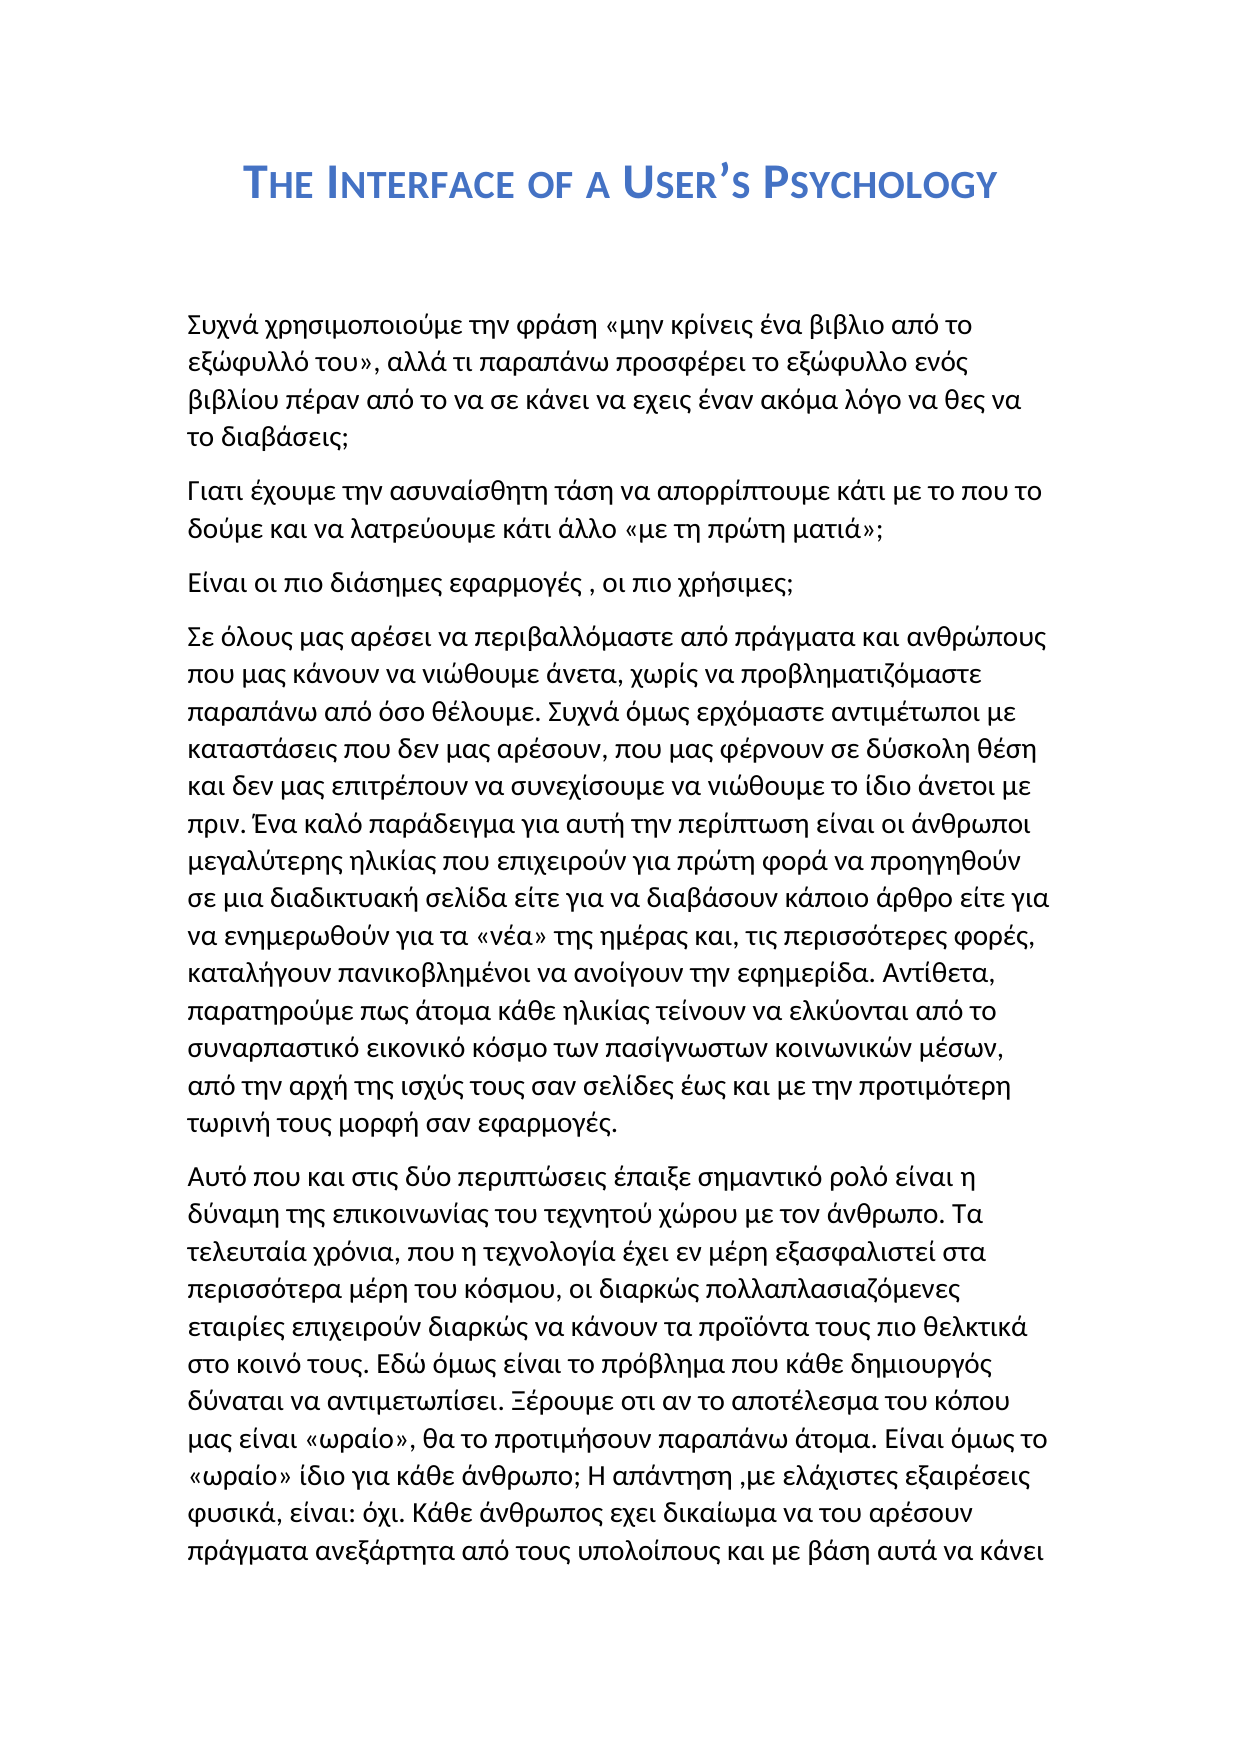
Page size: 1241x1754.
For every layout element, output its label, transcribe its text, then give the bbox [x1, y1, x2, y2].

text Αυτό που και στις δύο περιπτώσεις έπαιξε σημαντικό ρολό είναι η δύναμη της επικοινωνίας του τεχνητού χώρου με τον άνθρωπο. Τα τελευταία χρόνια, που η τεχνολογία έχει εν μέρη εξασφαλιστεί στα περισσότερα μέρη του κόσμου, οι διαρκώς πολλαπλασιαζόμενες εταιρίες επιχειρούν διαρκώς να κάνουν τα προϊόντα τους πιο θελκτικά στο κοινό τους. Εδώ όμως είναι το πρόβλημα που κάθε δημιουργός δύναται να αντιμετωπίσει. Ξέρουμε οτι αν το αποτέλεσμα του κόπου μας είναι «ωραίο», θα το προτιμήσουν παραπάνω άτομα. Είναι όμως το «ωραίο» ίδιο για κάθε άνθρωπο; Η απάντηση ,με ελάχιστες εξαιρέσεις φυσικά, είναι: όχι. Κάθε άνθρωπος εχει δικαίωμα να του αρέσουν πράγματα ανεξάρτητα από τους υπολοίπους και με βάση αυτά να κάνει [187, 1158, 1053, 1568]
text Σε όλους μας αρέσει να περιβαλλόμαστε από πράγματα και ανθρώπους που μας κάνουν να νιώθουμε άνετα, χωρίς να προβληματιζόμαστε παραπάνω από όσο θέλουμε. Συχνά όμως ερχόμαστε αντιμέτωποι με καταστάσεις που δεν μας αρέσουν, που μας φέρνουν σε δύσκολη θέση και δεν μας επιτρέπουν να συνεχίσουμε να νιώθουμε το ίδιο άνετοι με πριν. Ένα καλό παράδειγμα για αυτή την περίπτωση είναι οι άνθρωποι μεγαλύτερης ηλικίας που επιχειρούν για πρώτη φορά να προηγηθούν σε μια διαδικτυακή σελίδα είτε για να διαβάσουν κάποιο άρθρο είτε για να ενημερωθούν για τα «νέα» της ημέρας και, τις περισσότερες φορές, καταλήγουν πανικοβλημένοι να ανοίγουν την εφημερίδα. Αντίθετα, παρατηρούμε πως άτομα κάθε ηλικίας τείνουν να ελκύονται από το συναρπαστικό εικονικό κόσμο των πασίγνωστων κοινωνικών μέσων, από την αρχή της ισχύς τους σαν σελίδες έως και με την προτιμότερη τωρινή τους μορφή σαν εφαρμογές. [187, 618, 1053, 1139]
text Είναι οι πιο διάσημες εφαρμογές , οι πιο χρήσιμες; [187, 564, 1053, 599]
text Συχνά χρησιμοποιούμε την φράση «μην κρίνεις ένα βιβλιο από το εξώφυλλό του», αλλά τι παραπάνω προσφέρει το εξώφυλλο ενός βιβλίου πέραν από το να σε κάνει να εχεις έναν ακόμα λόγο να θες να το διαβάσεις; [187, 306, 1053, 454]
text Γιατι έχουμε την ασυναίσθητη τάση να απορρίπτουμε κάτι με το που το δούμε και να λατρεύουμε κάτι άλλο «με τη πρώτη ματιά»; [187, 472, 1053, 545]
text The Interface of a User’s Psychology [187, 150, 1053, 211]
